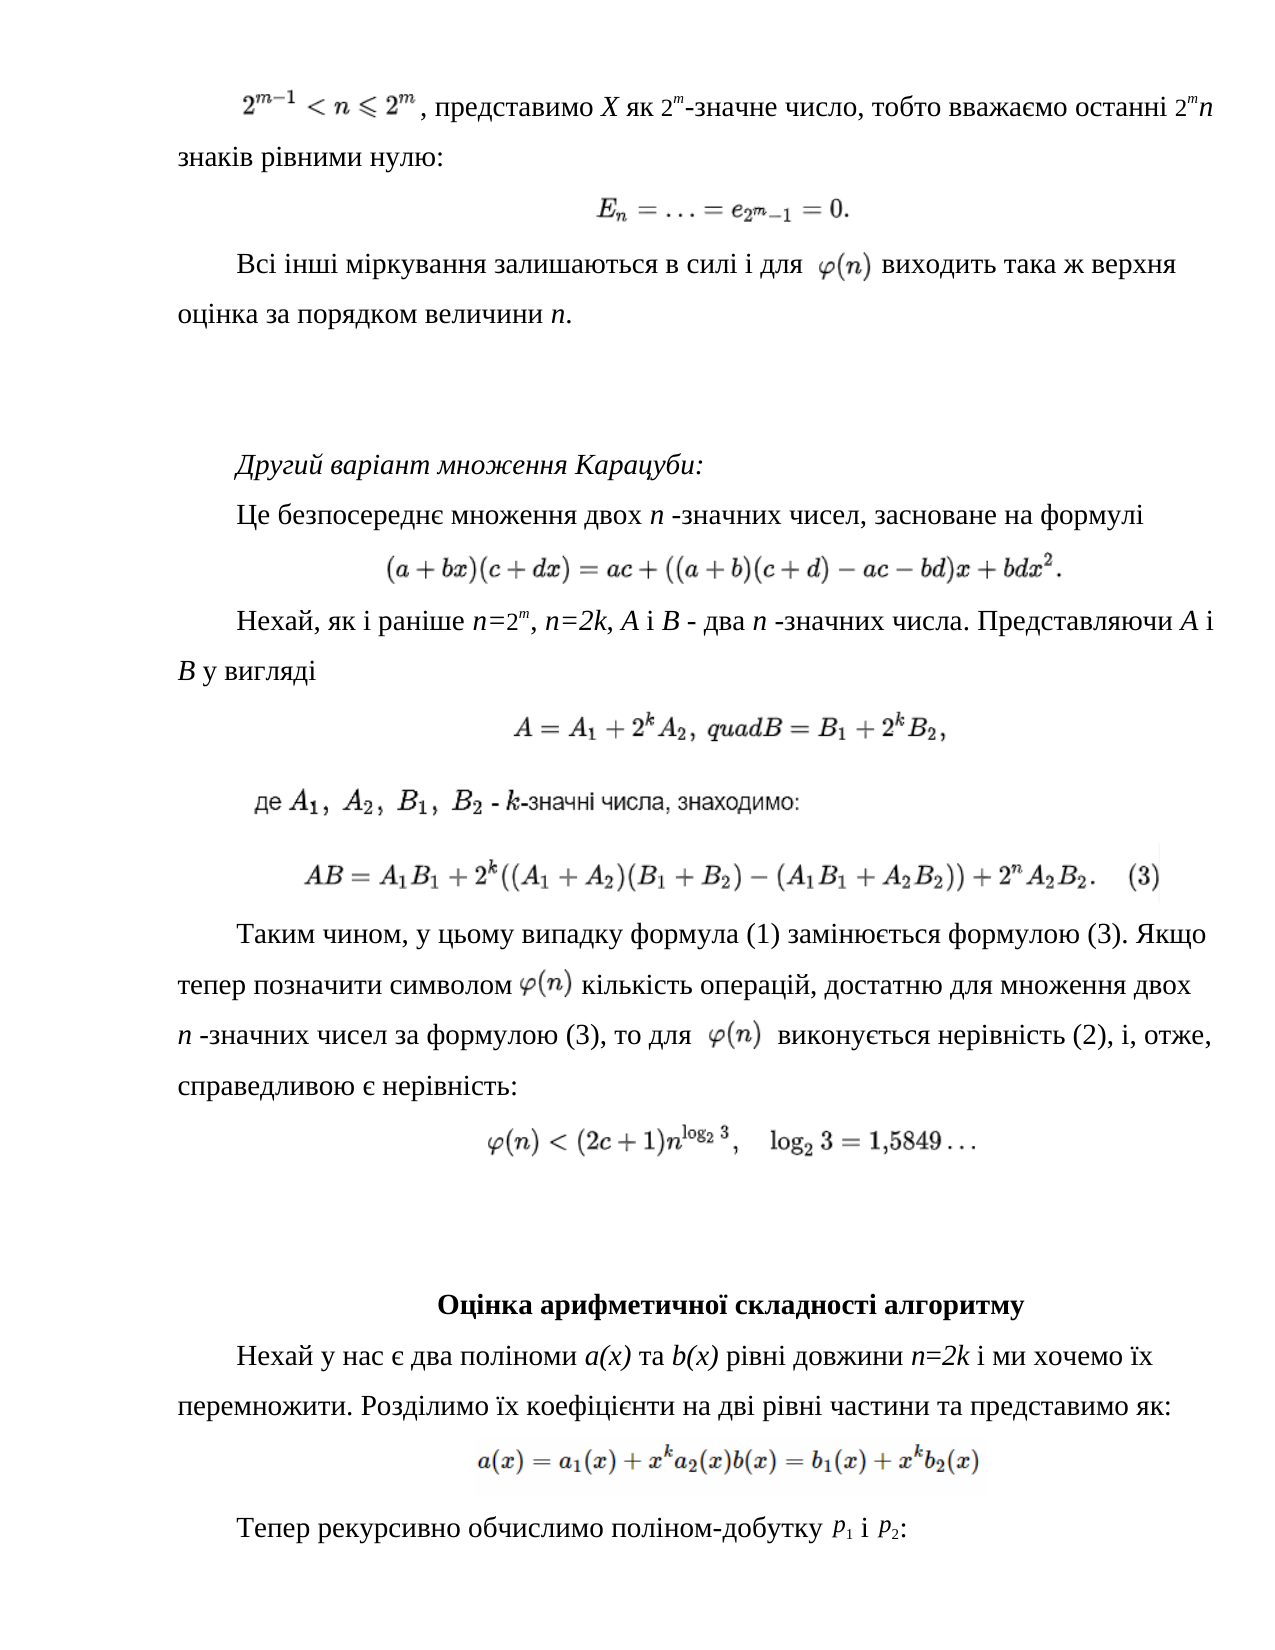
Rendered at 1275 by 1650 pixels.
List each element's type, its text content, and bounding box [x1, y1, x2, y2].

text Нехай, як і раніше n=, n=2k, A і B - два n -значних числа. Представляючи A і B у вигляді [177, 603, 1226, 687]
picture [236, 767, 815, 829]
picture [813, 246, 874, 285]
picture [236, 88, 418, 125]
text , представимо X як -значне число, тобто вважаємо останні n знаків рівними нулю: [177, 89, 1226, 172]
text Оцінка арифметичної складності алгоритму [177, 1287, 1226, 1321]
picture [477, 1117, 985, 1173]
text Нехай у нас є два поліноми a(x) та b(x) рівні довжини n=2k і ми хочемо їх перемножити. Розділимо їх коефіцієнти на дві рівні частини та представимо як: [177, 1338, 1226, 1422]
picture [379, 547, 1083, 589]
picture [584, 189, 878, 232]
text Це безпосереднє множення двох n -значних чисел, засноване на формулі [177, 497, 1226, 531]
text Таким чином, у цьому випадку формула (1) замінюється формулою (3). Якщо тепер позначити символом кількість операцій, достатню для множення двох n -значних чисел за формулою (3), то для виконується нерівність (2), і, отже, справедливою є нерівність: [177, 917, 1226, 1101]
picture [302, 843, 1160, 903]
text Тепер рекурсивно обчислимо поліном-добутку і : [177, 1510, 1226, 1543]
picture [474, 1438, 988, 1496]
text Всі інші міркування залишаються в силі і для виходить така ж верхня оцінка за порядком величини n. [177, 246, 1226, 329]
picture [514, 963, 575, 1001]
picture [509, 703, 953, 754]
picture [703, 1014, 764, 1053]
text Другий варіант множення Карацуби: [177, 447, 1226, 481]
